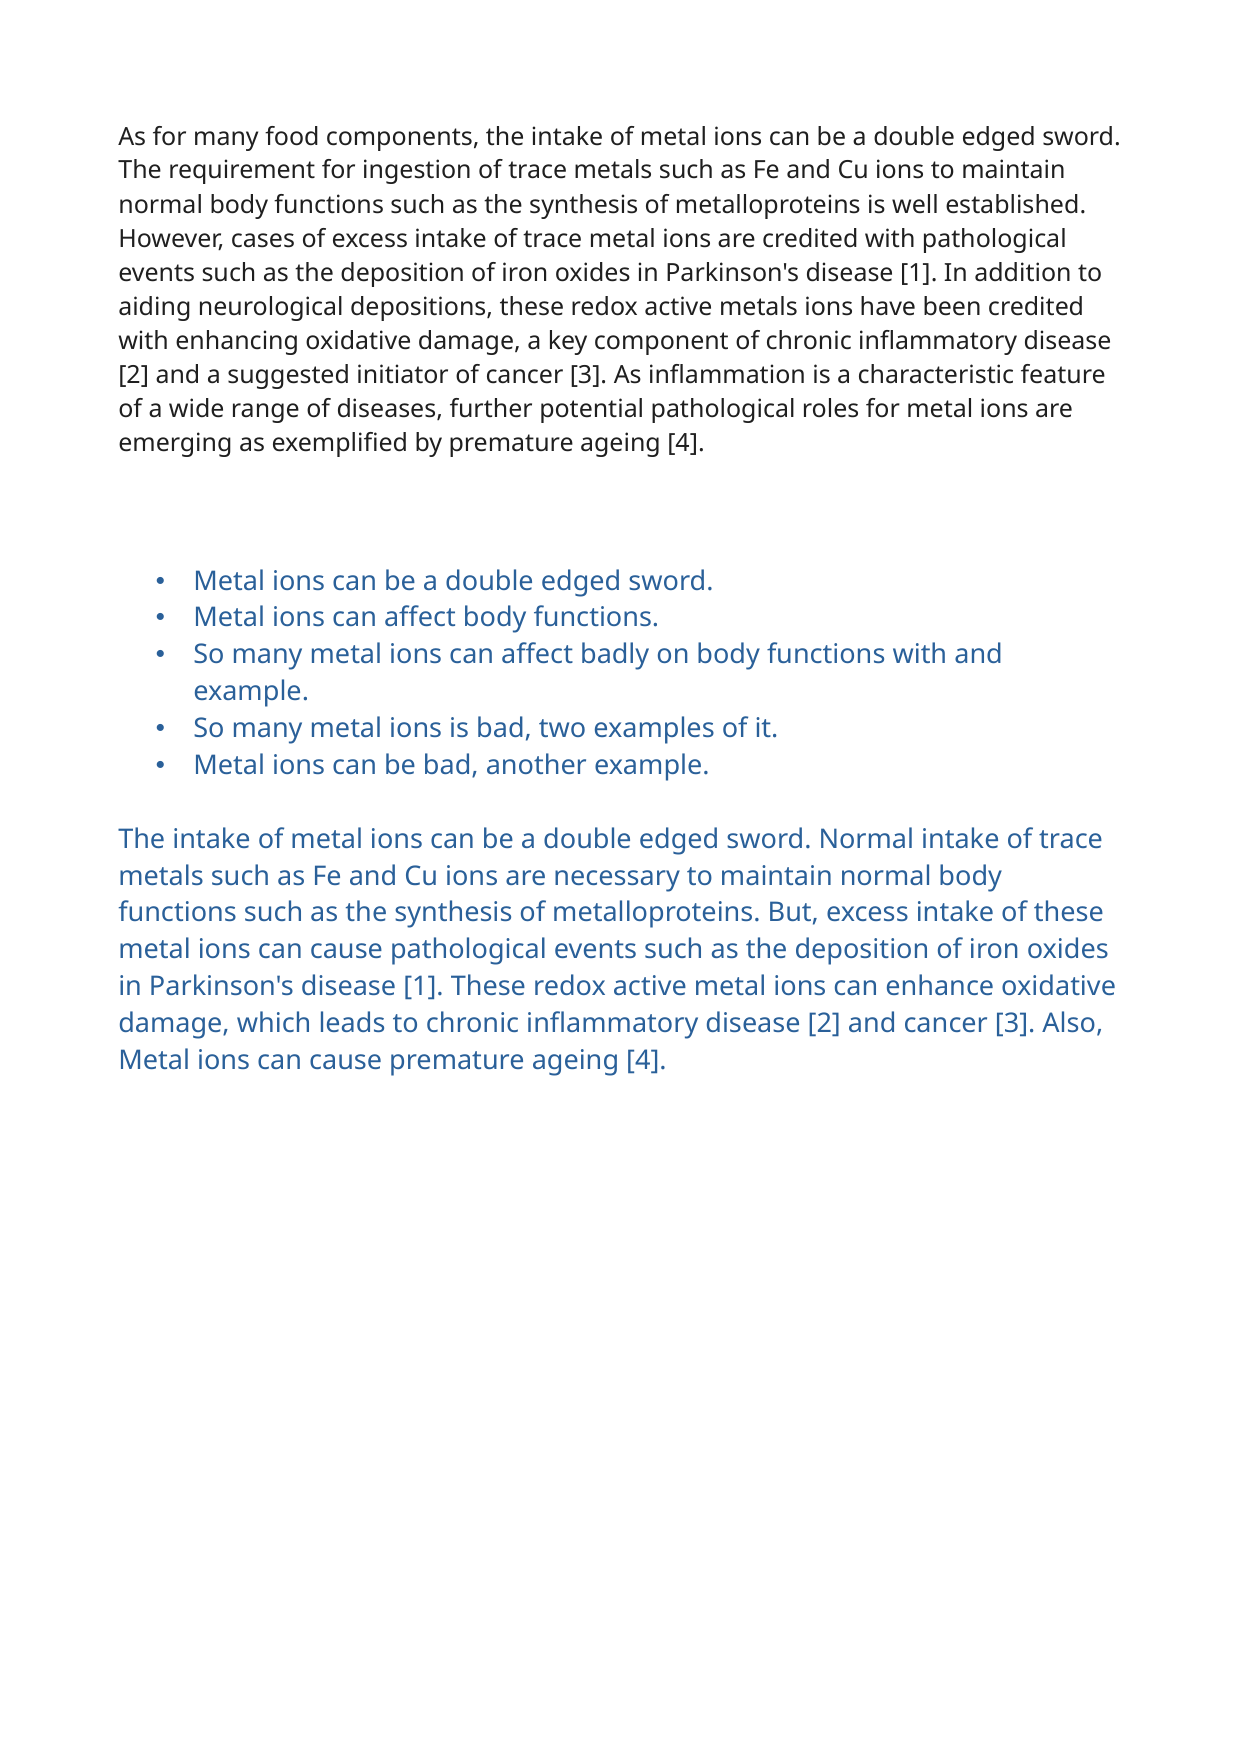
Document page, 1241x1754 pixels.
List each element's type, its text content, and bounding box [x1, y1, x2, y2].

list Metal ions can be bad, another example. [156, 745, 1122, 782]
text As for many food components, the intake of metal ions can be a double edged sword. The requirement for ingestion of trace metals such as Fe and Cu ions to maintain normal body functions such as the synthesis of metalloproteins is well established. However, cases of excess intake of trace metal ions are credited with pathological events such as the deposition of iron oxides in Parkinson's disease [1]. In addition to aiding neurological depositions, these redox active metals ions have been credited with enhancing oxidative damage, a key component of chronic inflammatory disease [2] and a suggested initiator of cancer [3]. As inflammation is a characteristic feature of a wide range of diseases, further potential pathological roles for metal ions are emerging as exemplified by premature ageing [4]. [118, 118, 1122, 459]
list Metal ions can affect body functions. [156, 598, 1122, 635]
list So many metal ions can affect badly on body functions with and example. [156, 635, 1122, 708]
list Metal ions can be a double edged sword. [156, 561, 1122, 598]
list So many metal ions is bad, two examples of it. [156, 708, 1122, 745]
text The intake of metal ions can be a double edged sword. Normal intake of trace metals such as Fe and Cu ions are necessary to maintain normal body functions such as the synthesis of metalloproteins. But, excess intake of these metal ions can cause pathological events such as the deposition of iron oxides in Parkinson's disease [1]. These redox active metal ions can enhance oxidative damage, which leads to chronic inflammatory disease [2] and cancer [3]. Also, Metal ions can cause premature ageing [4]. [118, 819, 1122, 1077]
